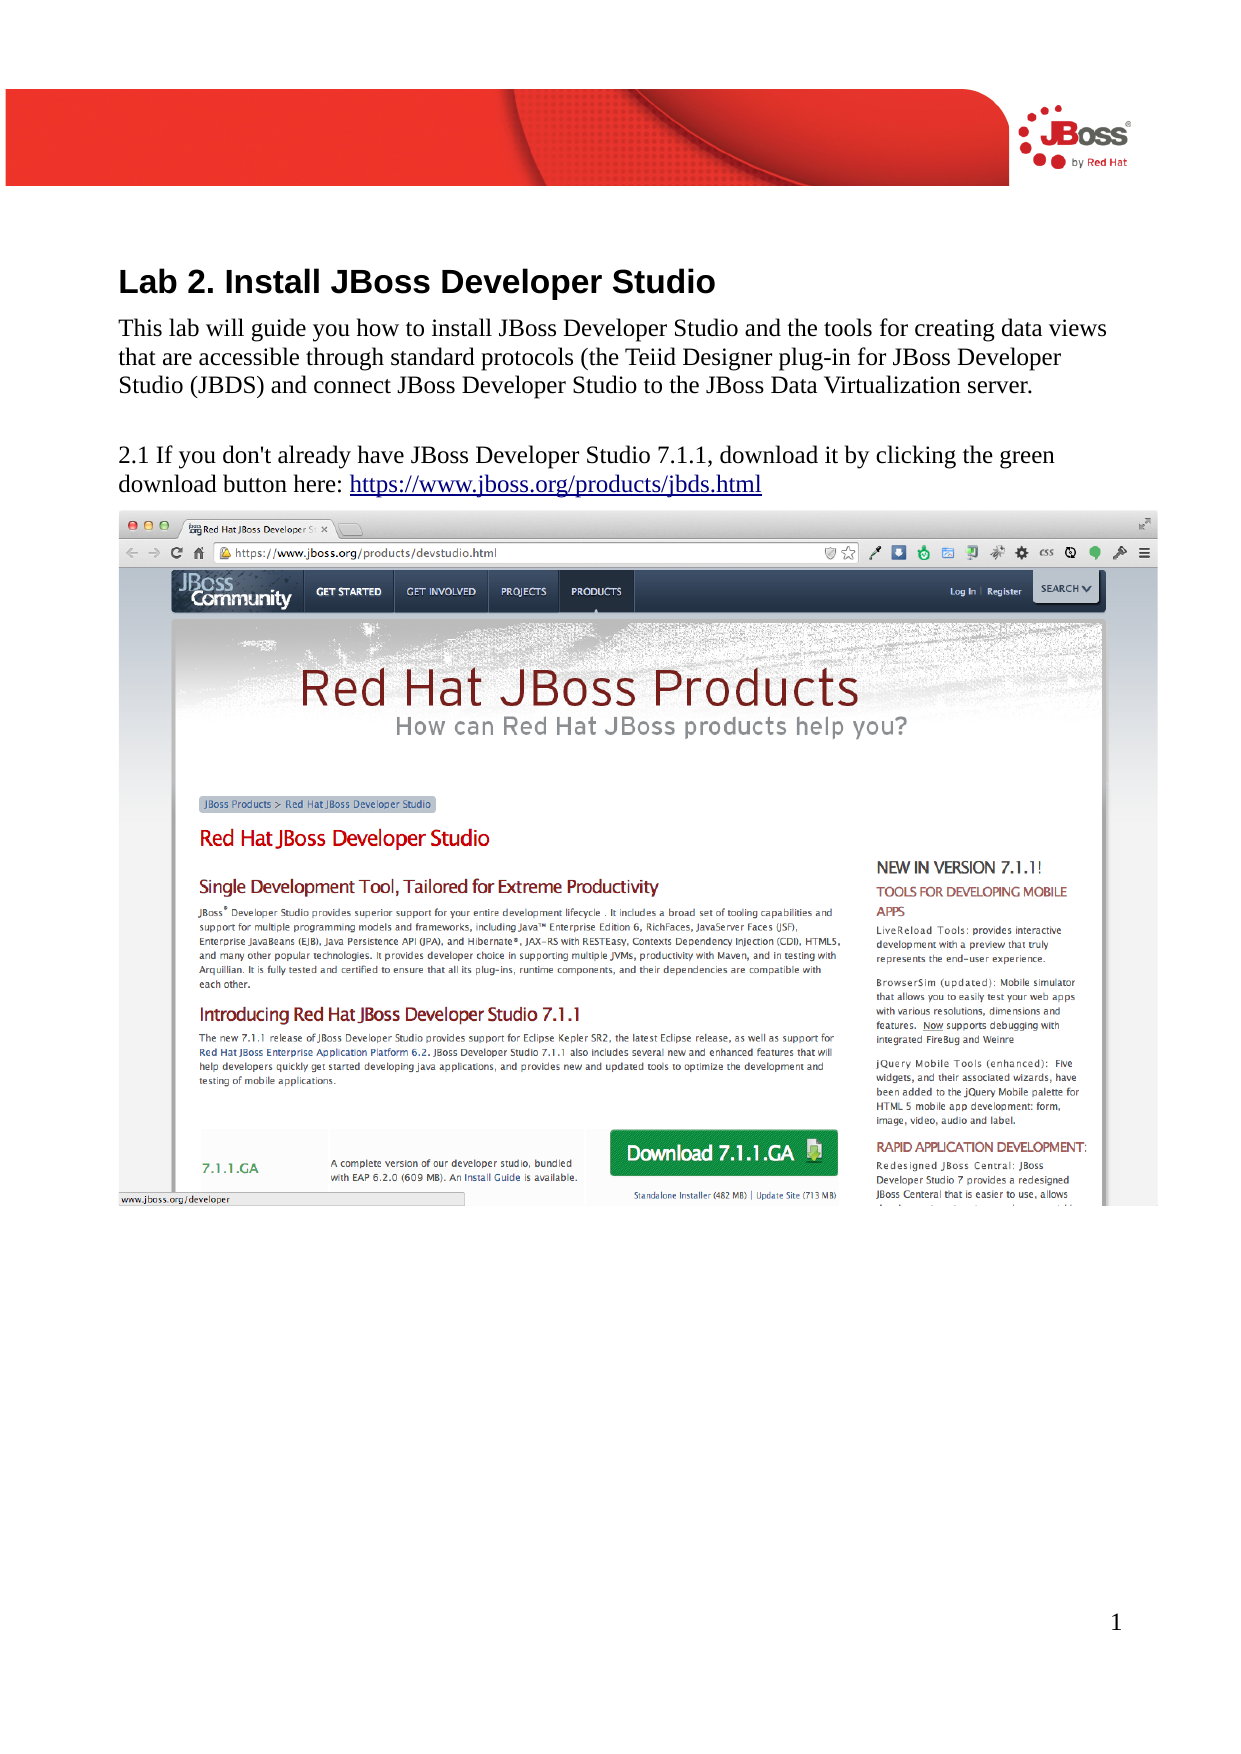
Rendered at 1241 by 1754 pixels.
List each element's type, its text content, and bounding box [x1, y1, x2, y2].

text 2.1 If you don't already have JBoss Developer Studio 7.1.1, download it by clicking the green download button here: https://www.jboss.org/products/jbds.html [118, 441, 1122, 498]
subtitle Lab 2. Install JBoss Developer Studio [118, 262, 1122, 301]
picture [118, 510, 1158, 1206]
picture [5, 89, 1010, 186]
text This lab will guide you how to install JBoss Developer Studio and the tools for creating data views that are accessible through standard protocols (the Teiid Designer plug-in for JBoss Developer Studio (JBDS) and connect JBoss Developer Studio to the JBoss Data Virtualization server. [118, 313, 1122, 428]
picture [1018, 105, 1131, 169]
